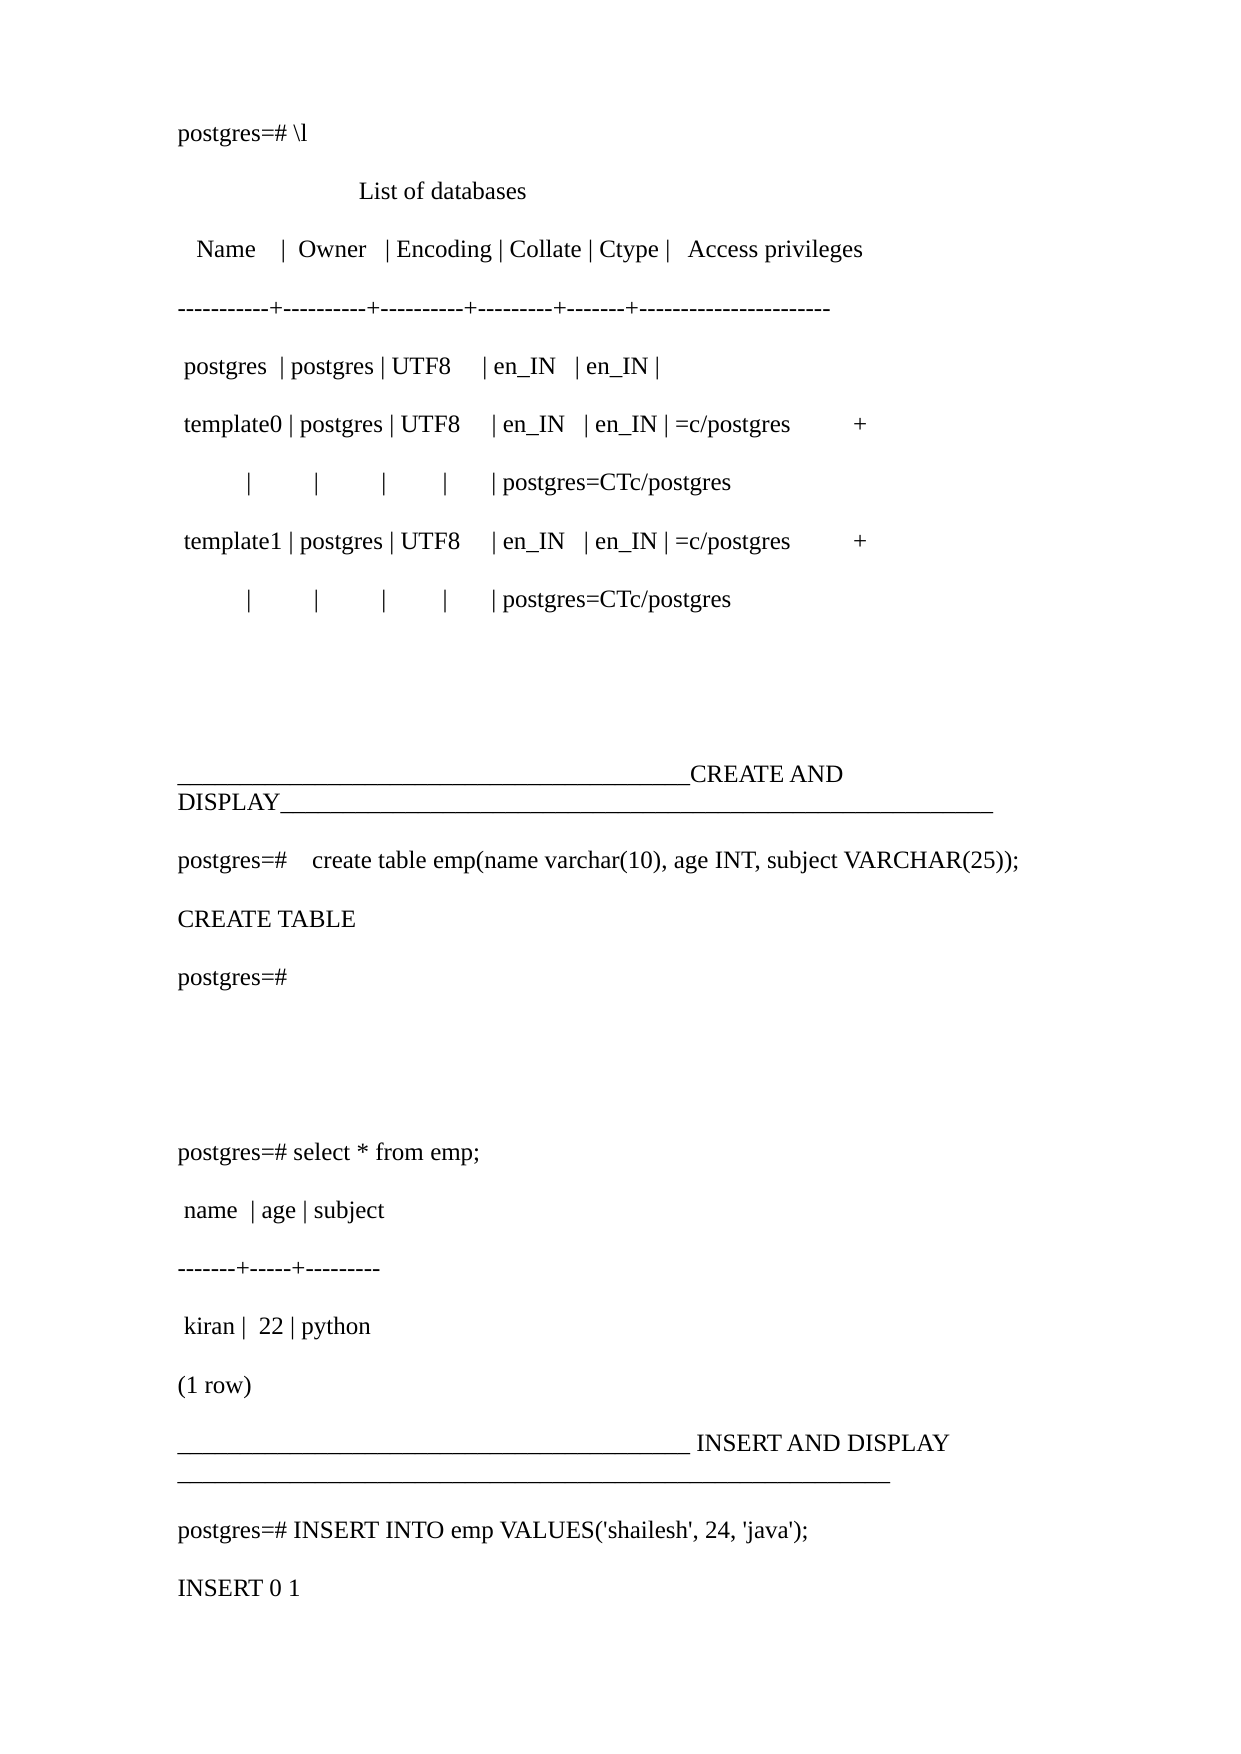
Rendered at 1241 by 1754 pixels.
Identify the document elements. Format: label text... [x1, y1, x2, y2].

text | | | | | postgres=CTc/postgres [177, 584, 1063, 613]
text -----------+----------+----------+---------+-------+----------------------- [177, 293, 1063, 322]
text postgres=# \l [177, 118, 1063, 147]
text postgres=# select * from emp; [177, 1137, 1063, 1166]
text Name | Owner | Encoding | Collate | Ctype | Access privileges [177, 234, 1063, 263]
text CREATE TABLE [177, 904, 1063, 933]
text _________________________________________ INSERT AND DISPLAY _________________________________________________________ [177, 1428, 1063, 1485]
text name | age | subject [177, 1195, 1063, 1224]
text | | | | | postgres=CTc/postgres [177, 467, 1063, 496]
text template0 | postgres | UTF8 | en_IN | en_IN | =c/postgres + [177, 409, 1063, 438]
text kiran | 22 | python [177, 1311, 1063, 1340]
text (1 row) [177, 1370, 1063, 1398]
text postgres=# INSERT INTO emp VALUES('shailesh', 24, 'java'); [177, 1515, 1063, 1544]
text _________________________________________CREATE AND DISPLAY_________________________________________________________ [177, 759, 1063, 816]
text postgres=# create table emp(name varchar(10), age INT, subject VARCHAR(25)); [177, 846, 1063, 874]
text -------+-----+--------- [177, 1253, 1063, 1282]
text template1 | postgres | UTF8 | en_IN | en_IN | =c/postgres + [177, 526, 1063, 554]
text postgres=# [177, 962, 1063, 991]
text postgres | postgres | UTF8 | en_IN | en_IN | [177, 351, 1063, 380]
text INSERT 0 1 [177, 1573, 1063, 1602]
text List of databases [177, 176, 1063, 205]
